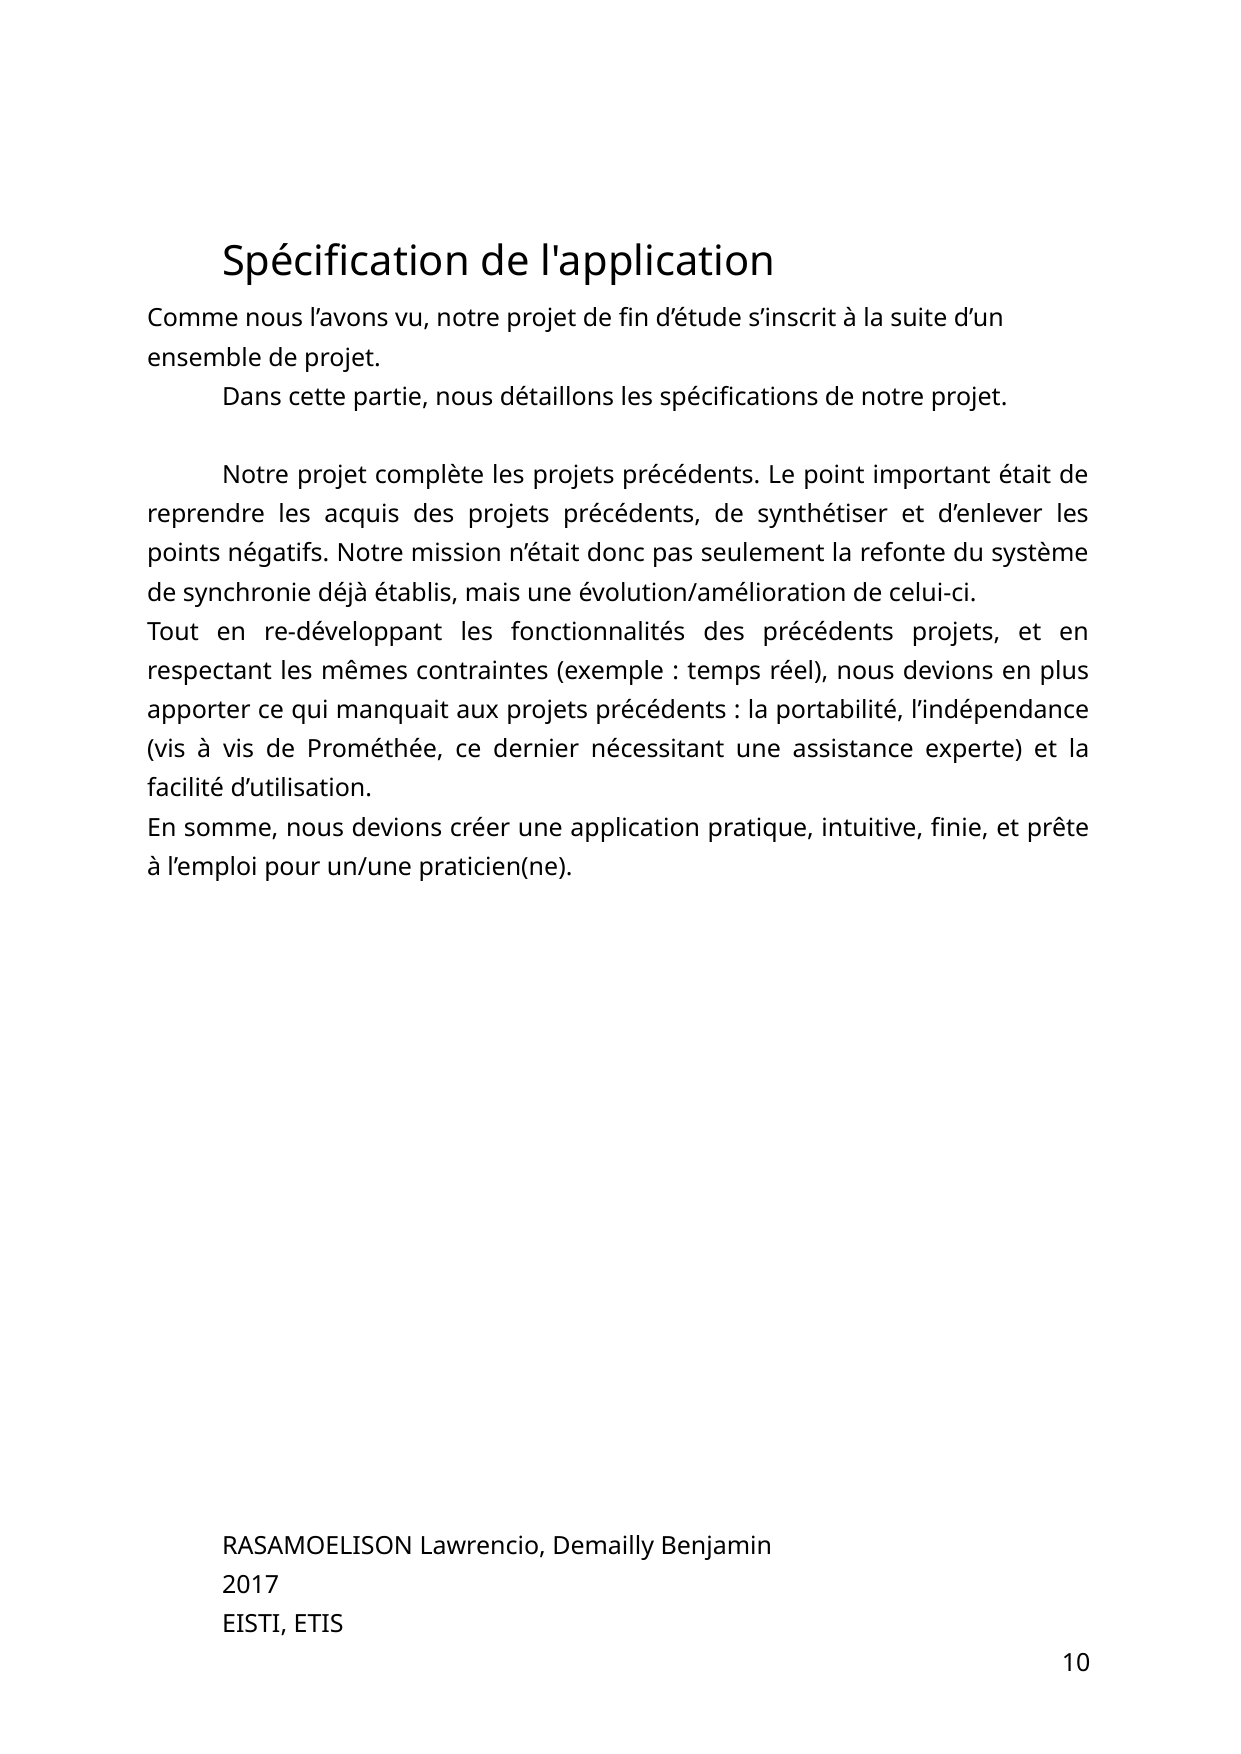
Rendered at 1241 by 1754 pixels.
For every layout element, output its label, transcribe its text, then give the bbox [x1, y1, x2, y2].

text Notre projet complète les projets précédents. Le point important était de reprendre les acquis des projets précédents, de synthétiser et d’enlever les points négatifs. Notre mission n’était donc pas seulement la refonte du système de synchronie déjà établis, mais une évolution/amélioration de celui-ci. [147, 457, 1090, 608]
text Tout en re-développant les fonctionnalités des précédents projets, et en respectant les mêmes contraintes (exemple : temps réel), nous devions en plus apporter ce qui manquait aux projets précédents : la portabilité, l’indépendance (vis à vis de Prométhée, ce dernier nécessitant une assistance experte) et la facilité d’utilisation. [147, 613, 1090, 804]
text Dans cette partie, nous détaillons les spécifications de notre projet. [222, 378, 1090, 412]
text En somme, nous devions créer une application pratique, intuitive, finie, et prête à l’emploi pour un/une praticien(ne). [147, 809, 1090, 882]
text Comme nous l’avons vu, notre projet de fin d’étude s’inscrit à la suite d’un ensemble de projet. [147, 300, 1090, 373]
subtitle Spécification de l'application [222, 231, 1090, 288]
